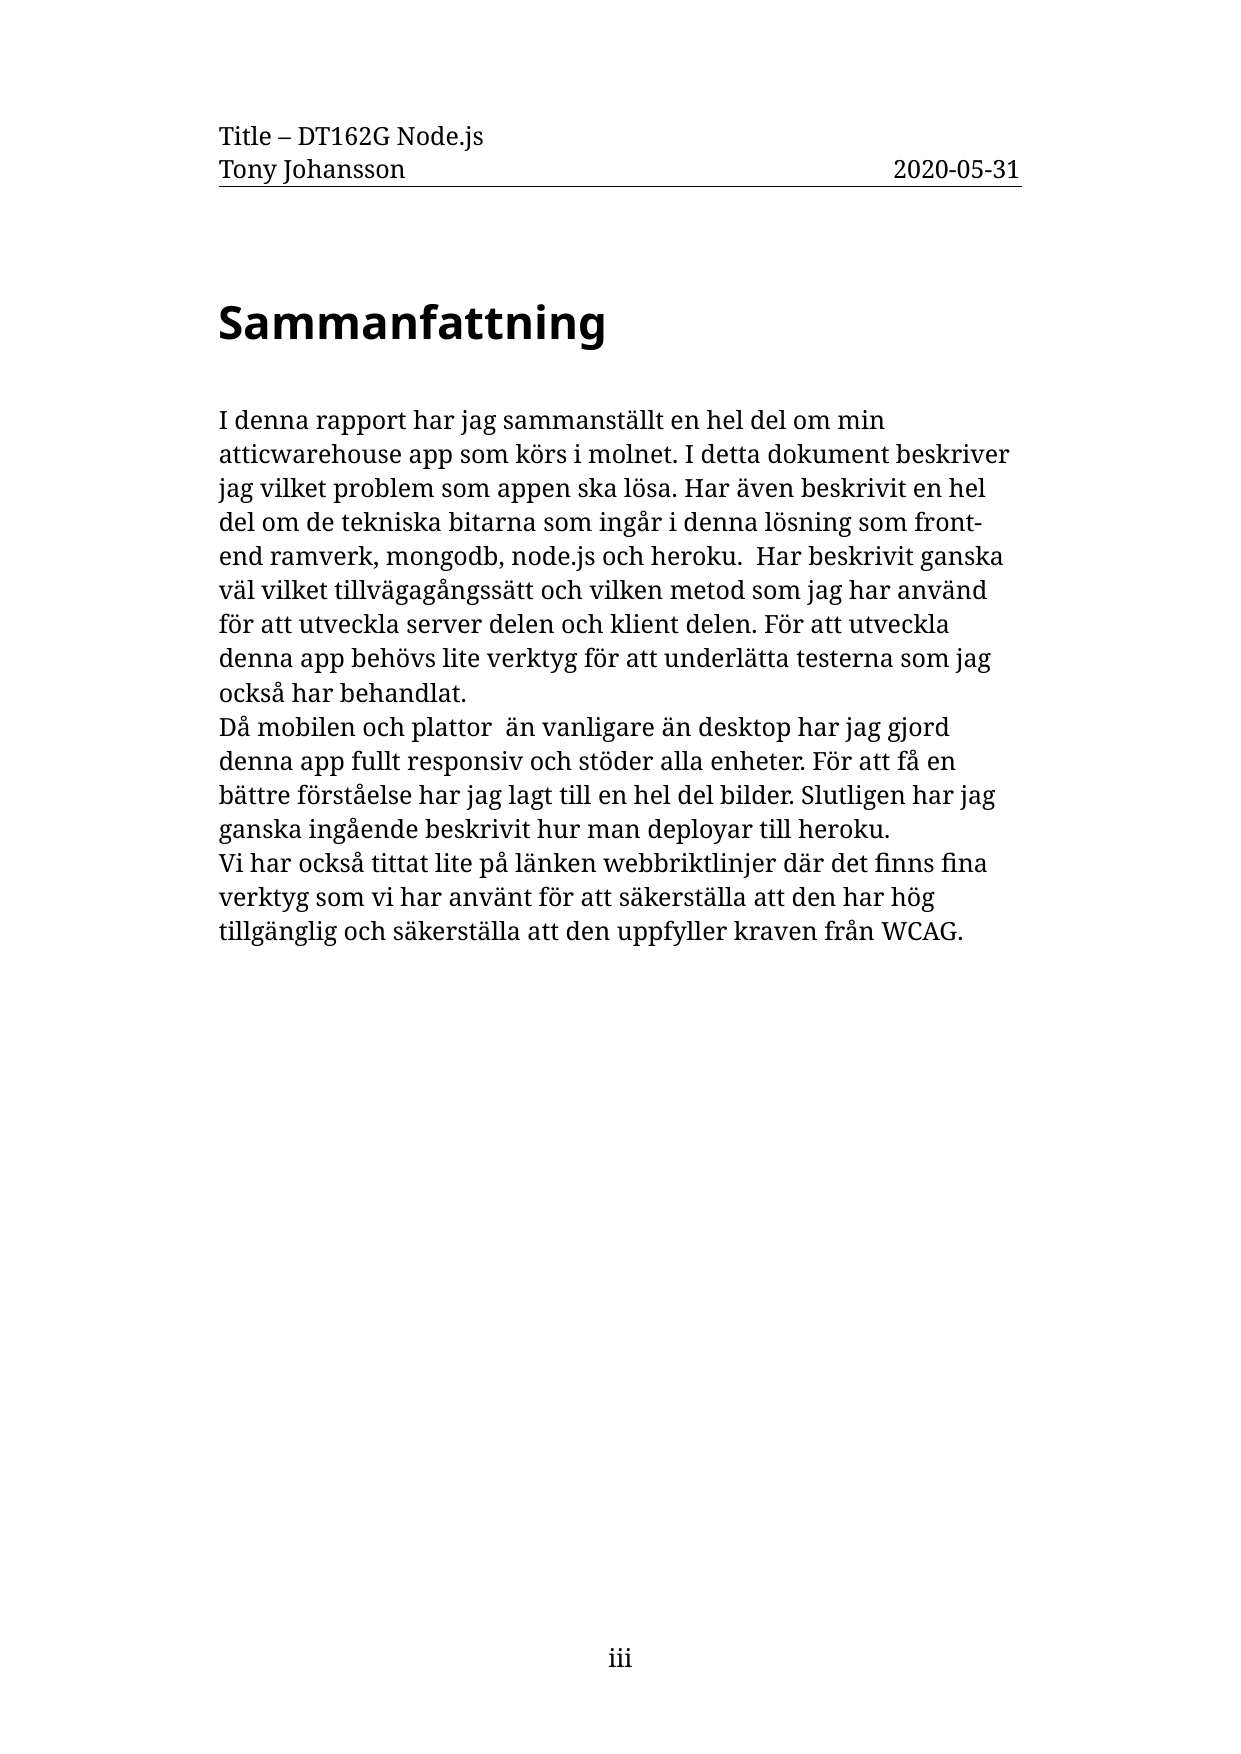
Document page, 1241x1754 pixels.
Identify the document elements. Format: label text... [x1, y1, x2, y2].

subtitle Sammanfattning [218, 291, 1022, 353]
subtitle I denna rapport har jag sammanställt en hel del om min atticwarehouse app som körs i molnet. I detta dokument beskriver jag vilket problem som appen ska lösa. Har även beskrivit en hel del om de tekniska bitarna som ingår i denna lösning som front-end ramverk, mongodb, node.js och heroku. Har beskrivit ganska väl vilket tillvägagångssätt och vilken metod som jag har använd för att utveckla server delen och klient delen. För att utveckla denna app behövs lite verktyg för att underlätta testerna som jag också har behandlat. Då mobilen och plattor än vanligare än desktop har jag gjord denna app fullt responsiv och stöder alla enheter. För att få en bättre förståelse har jag lagt till en hel del bilder. Slutligen har jag ganska ingående beskrivit hur man deployar till heroku. Vi har också tittat lite på länken webbriktlinjer där det finns fina verktyg som vi har använt för att säkerställa att den har hög tillgänglig och säkerställa att den uppfyller kraven från WCAG. [218, 369, 1022, 948]
